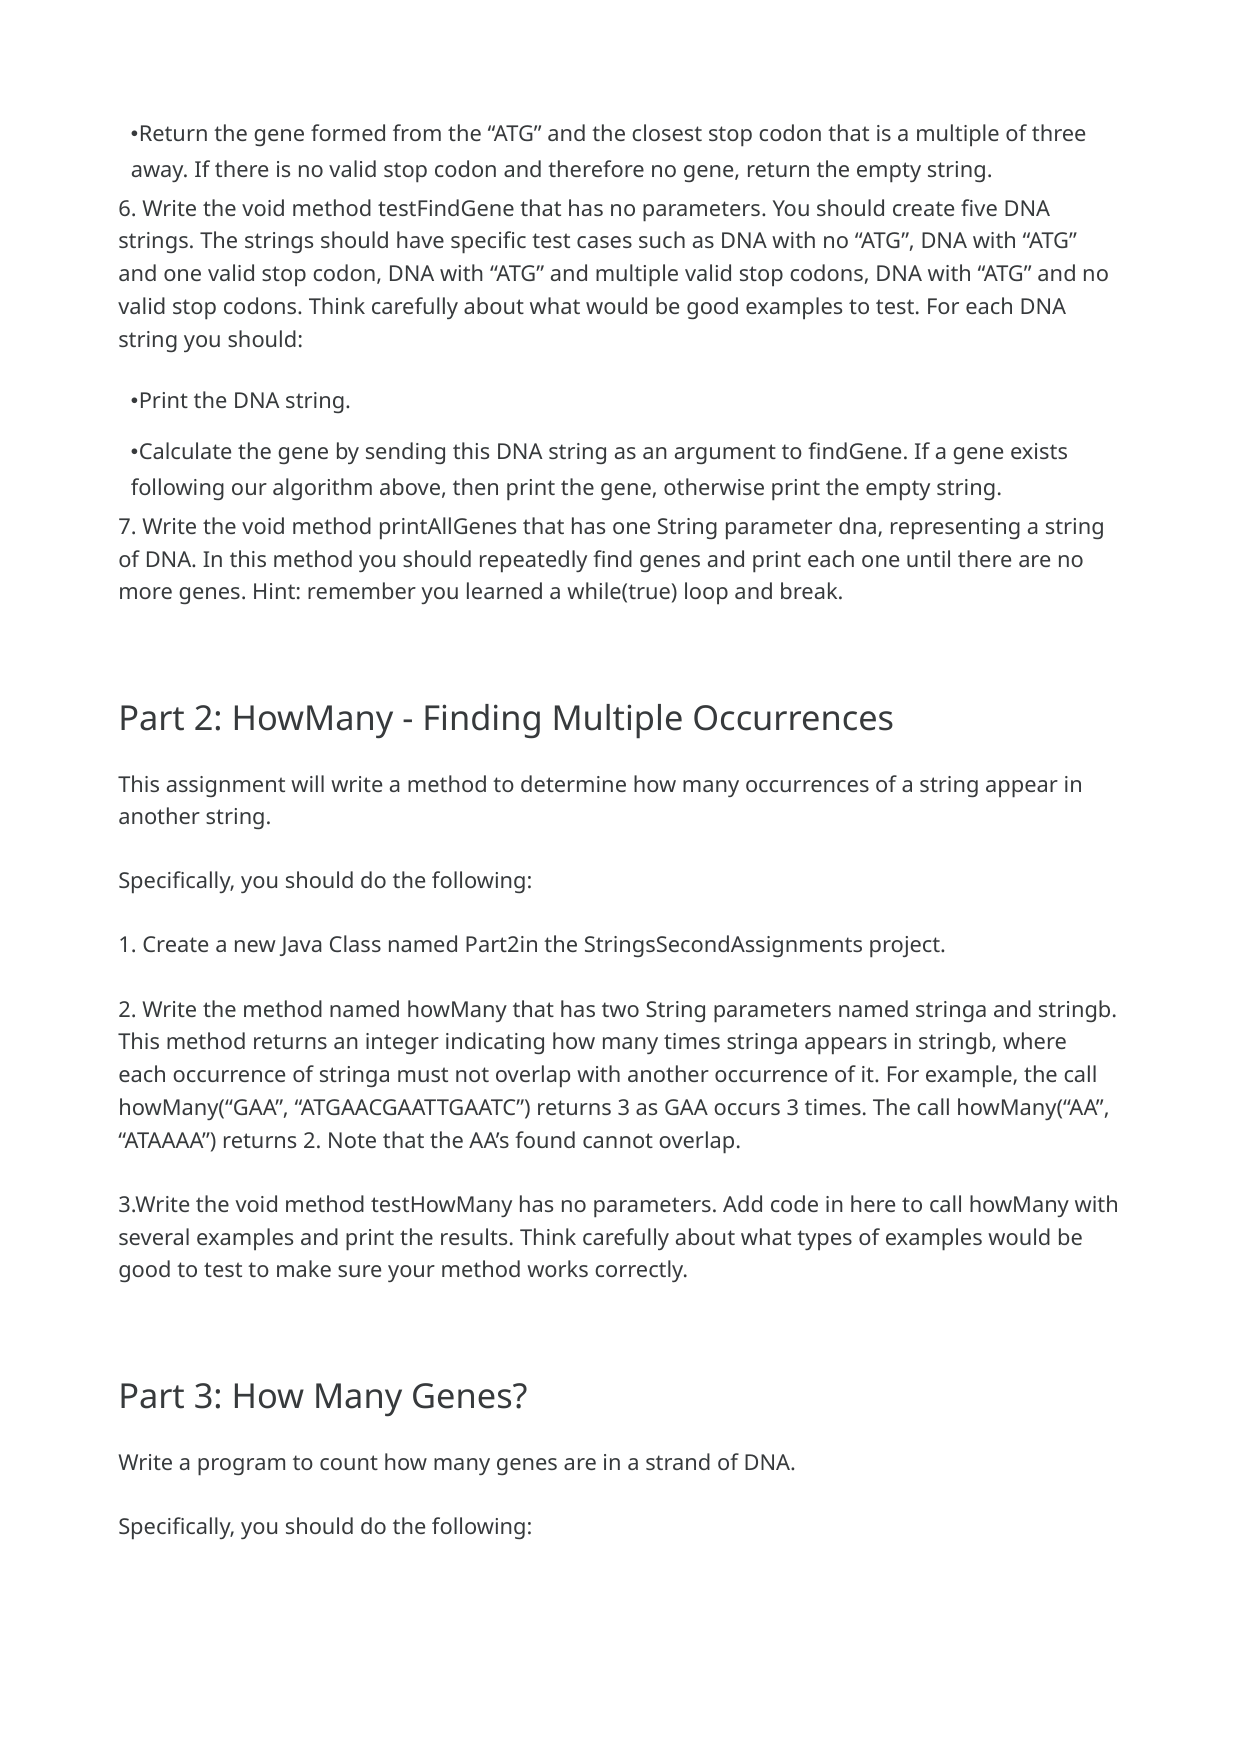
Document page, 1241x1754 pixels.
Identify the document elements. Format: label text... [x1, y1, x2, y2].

text 1. Create a new Java Class named Part2in the StringsSecondAssignments project. [118, 926, 1122, 959]
text Write a program to count how many genes are in a strand of DNA. [118, 1444, 1122, 1476]
subtitle Part 3: How Many Genes? [118, 1372, 1122, 1419]
text 3.Write the void method testHowMany has no parameters. Add code in here to call howMany with several examples and print the results. Think carefully about what types of examples would be good to test to make sure your method works correctly. [118, 1186, 1122, 1284]
text 2. Write the method named howMany that has two String parameters named stringa and stringb. This method returns an integer indicating how many times stringa appears in stringb, where each occurrence of stringa must not overlap with another occurrence of it. For example, the call howMany(“GAA”, “ATGAACGAATTGAATC”) returns 3 as GAA occurs 3 times. The call howMany(“AA”, “ATAAAA”) returns 2. Note that the AA’s found cannot overlap. [118, 991, 1122, 1154]
text This assignment will write a method to determine how many occurrences of a string appear in another string. [118, 766, 1122, 831]
list Print the DNA string. [118, 385, 1122, 415]
text Specifically, you should do the following: [118, 862, 1122, 895]
text 7. Write the void method printAllGenes that has one String parameter dna, representing a string of DNA. In this method you should repeatedly find genes and print each one until there are no more genes. Hint: remember you learned a while(true) loop and break. [118, 508, 1122, 606]
text Specifically, you should do the following: [118, 1508, 1122, 1541]
list Calculate the gene by sending this DNA string as an argument to findGene. If a gene exists following our algorithm above, then print the gene, otherwise print the empty string. [118, 436, 1122, 502]
subtitle Part 2: HowMany - Finding Multiple Occurrences [118, 694, 1122, 741]
list Return the gene formed from the “ATG” and the closest stop codon that is a multiple of three away. If there is no valid stop codon and therefore no gene, return the empty string. [118, 118, 1122, 184]
text 6. Write the void method testFindGene that has no parameters. You should create five DNA strings. The strings should have specific test cases such as DNA with no “ATG”, DNA with “ATG” and one valid stop codon, DNA with “ATG” and multiple valid stop codons, DNA with “ATG” and no valid stop codons. Think carefully about what would be good examples to test. For each DNA string you should: [118, 189, 1122, 354]
